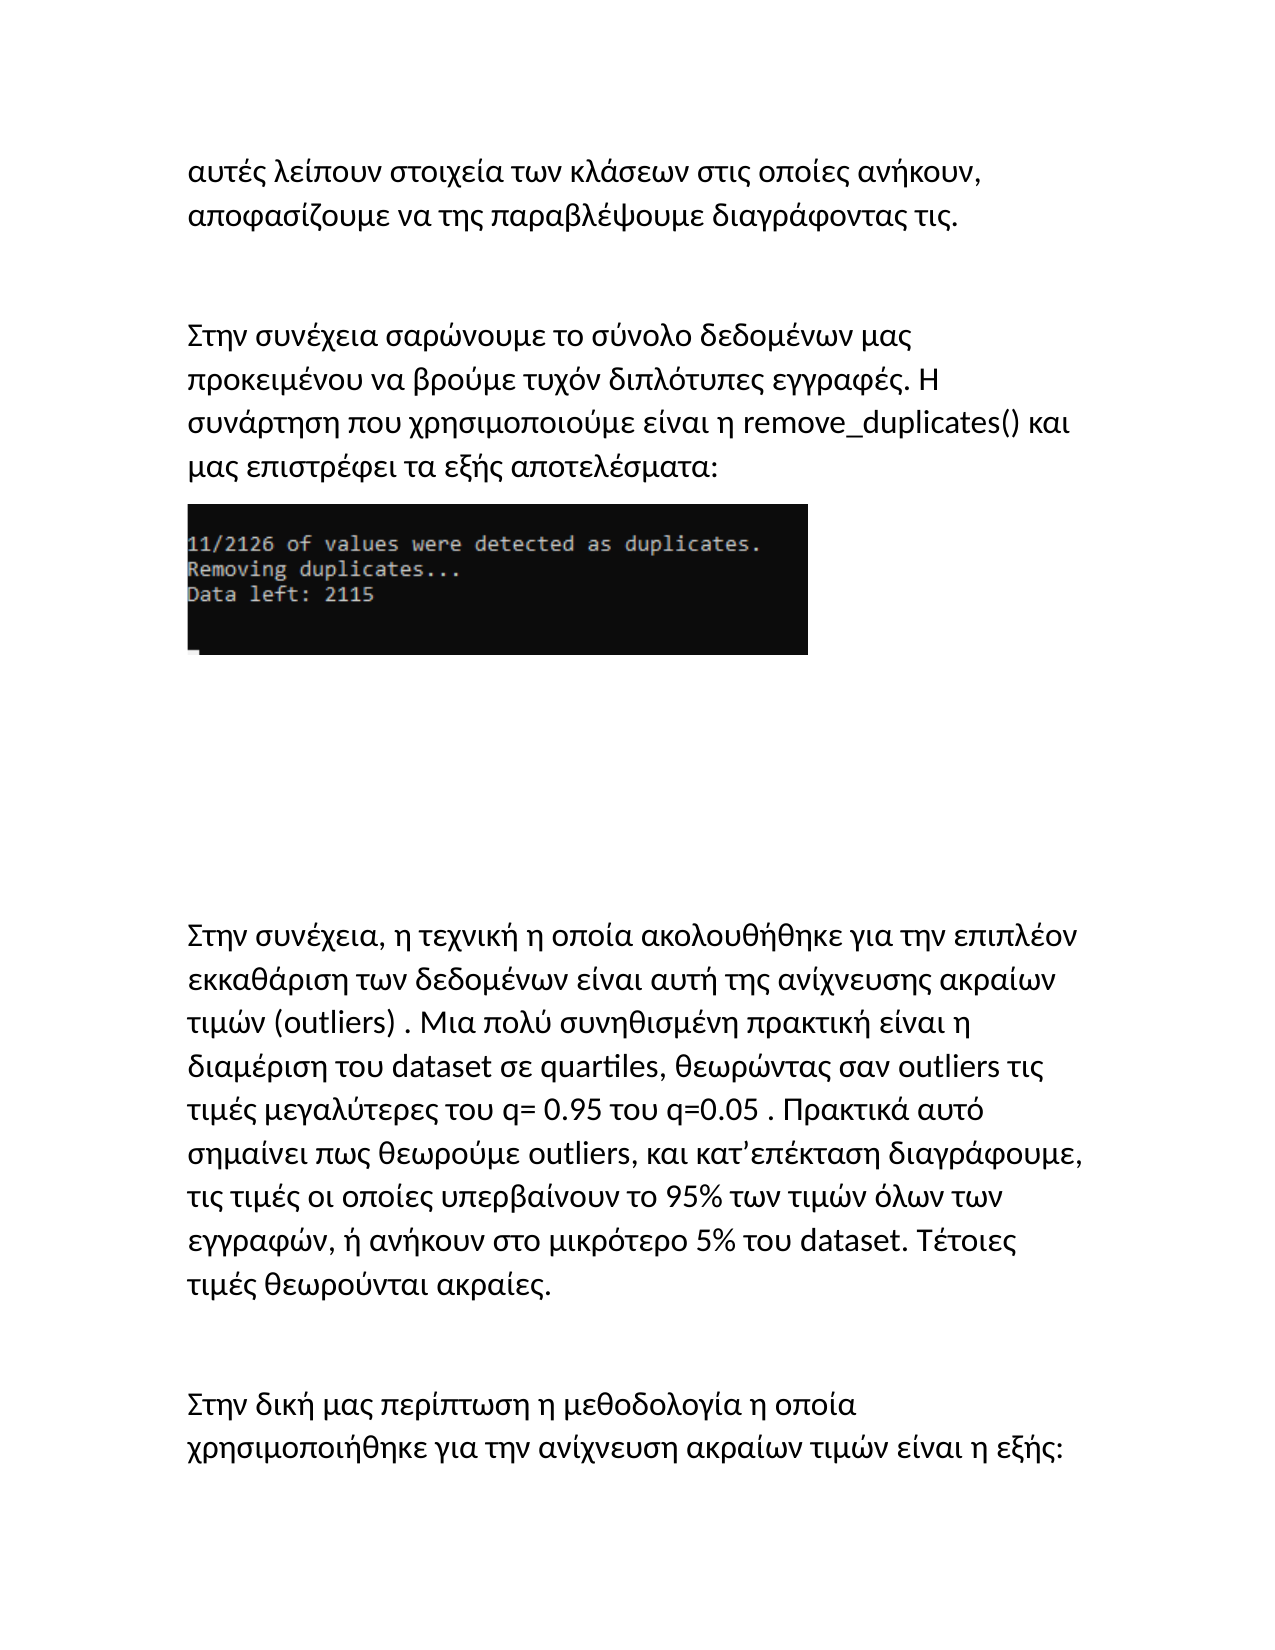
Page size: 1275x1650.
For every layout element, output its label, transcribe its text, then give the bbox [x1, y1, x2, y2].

picture [187, 504, 808, 655]
text αυτές λείπουν στοιχεία των κλάσεων στις οποίες ανήκουν, αποφασίζουμε να της παραβλέψουμε διαγράφοντας τις. [187, 150, 1087, 234]
text Στην συνέχεια σαρώνουμε το σύνολο δεδομένων μας προκειμένου να βρούμε τυχόν διπλότυπες εγγραφές. Η συνάρτηση που χρησιμοποιούμε είναι η remove_duplicates() και μας επιστρέφει τα εξής αποτελέσματα: [187, 314, 1087, 485]
text Στην δική μας περίπτωση η μεθοδολογία η οποία χρησιμοποιήθηκε για την ανίχνευση ακραίων τιμών είναι η εξής: [187, 1383, 1087, 1467]
text Στην συνέχεια, η τεχνική η οποία ακολουθήθηκε για την επιπλέον εκκαθάριση των δεδομένων είναι αυτή της ανίχνευσης ακραίων τιμών (outliers) . Μια πολύ συνηθισμένη πρακτική είναι η διαμέριση του dataset σε quartiles, θεωρώντας σαν outliers τις τιμές μεγαλύτερες του q= 0.95 του q=0.05 . Πρακτικά αυτό σημαίνει πως θεωρούμε outliers, και κατ’επέκταση διαγράφουμε, τις τιμές οι οποίες υπερβαίνουν το 95% των τιμών όλων των εγγραφών, ή ανήκουν στο μικρότερο 5% του dataset. Τέτοιες τιμές θεωρούνται ακραίες. [187, 914, 1087, 1303]
